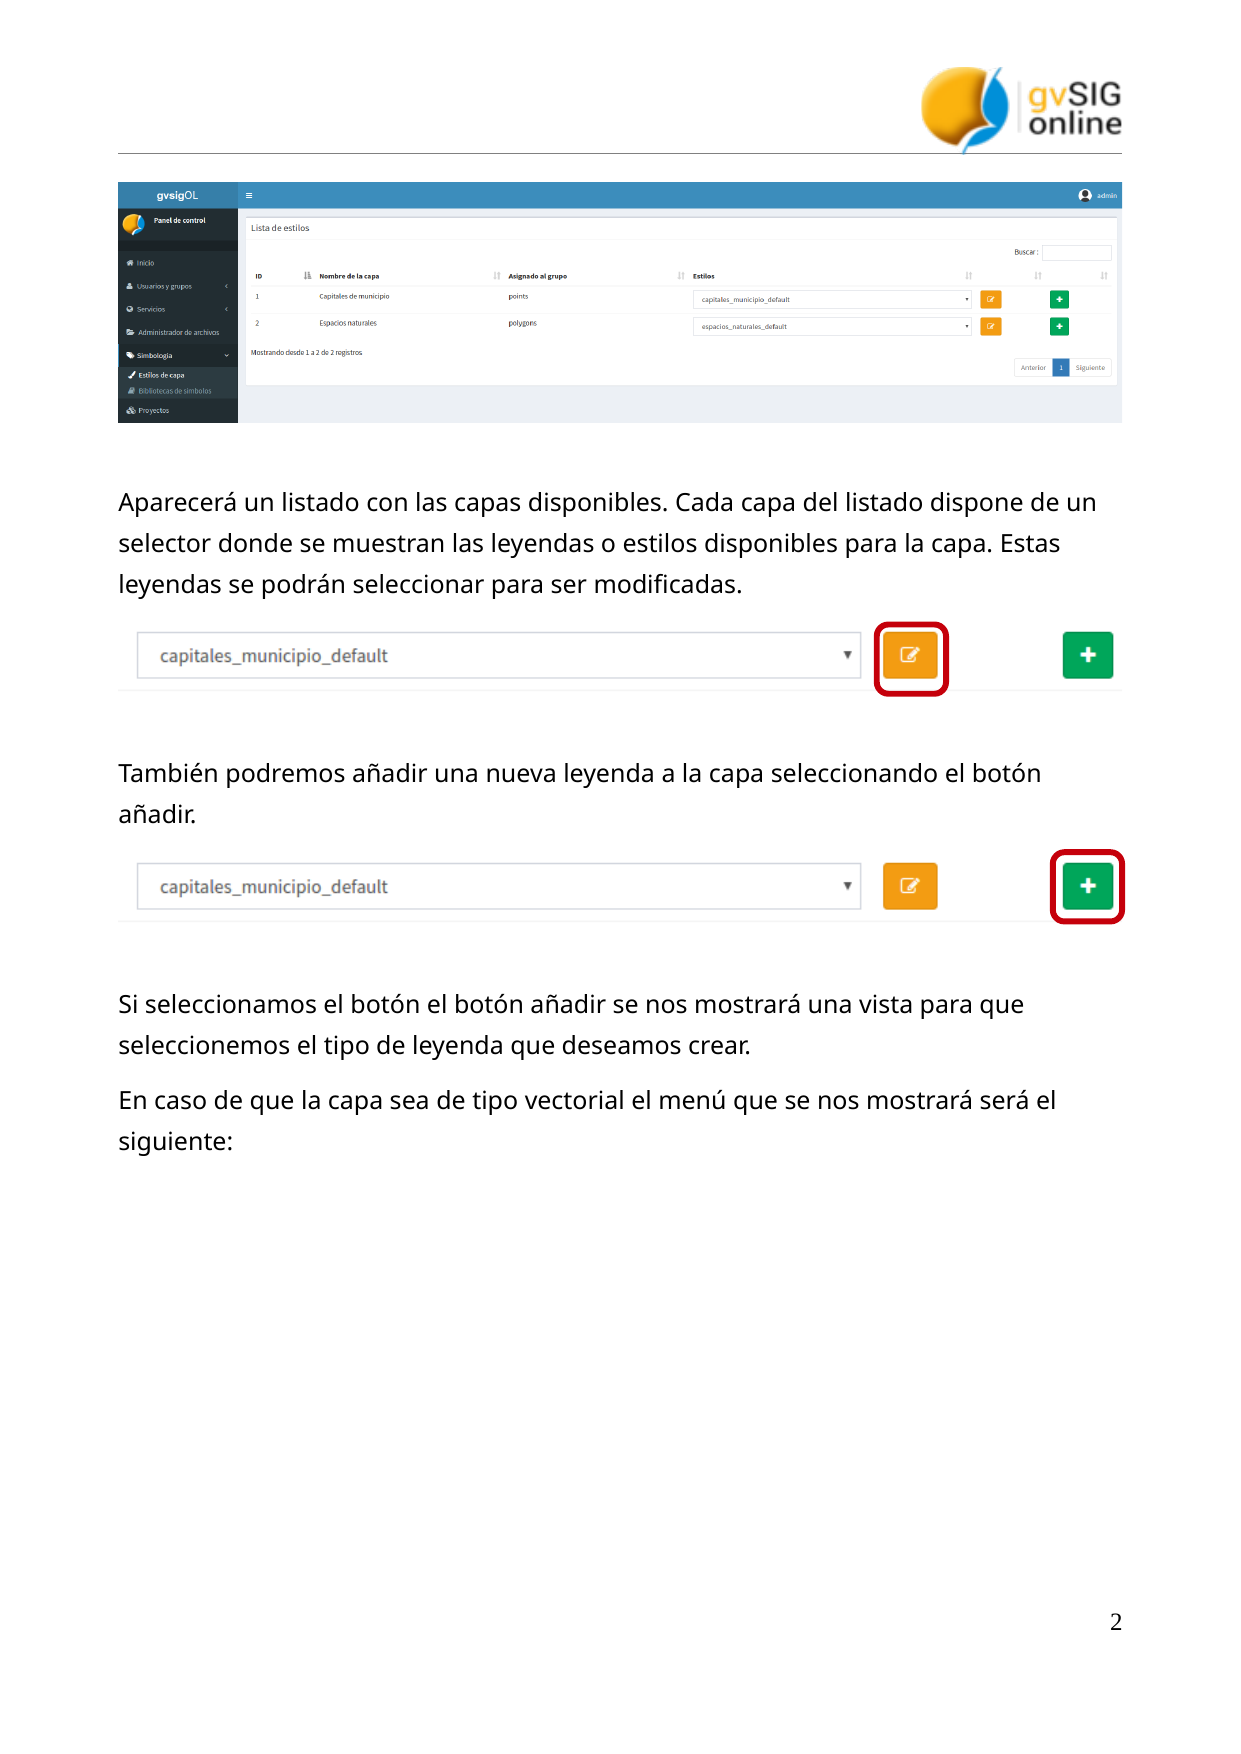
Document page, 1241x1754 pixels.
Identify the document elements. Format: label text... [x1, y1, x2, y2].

picture [921, 67, 1122, 155]
picture [118, 621, 884, 694]
picture [118, 182, 1123, 423]
text También podremos añadir una nueva leyenda a la capa seleccionando el botón añadir. [118, 756, 1122, 831]
text En caso de que la capa sea de tipo vectorial el menú que se nos mostrará será el siguiente: [118, 1083, 1122, 1158]
picture [118, 852, 1060, 925]
picture [1114, 919, 1123, 925]
picture [939, 621, 1123, 694]
text Aparecerá un listado con las capas disponibles. Cada capa del listado dispone de un selector donde se muestran las leyendas o estilos disponibles para la capa. Estas leyendas se podrán seleccionar para ser modificadas. [118, 484, 1122, 600]
text Si seleccionamos el botón el botón añadir se nos mostrará una vista para que seleccionemos el tipo de leyenda que deseamos crear. [118, 986, 1122, 1061]
picture [1056, 856, 1119, 918]
picture [880, 628, 943, 690]
